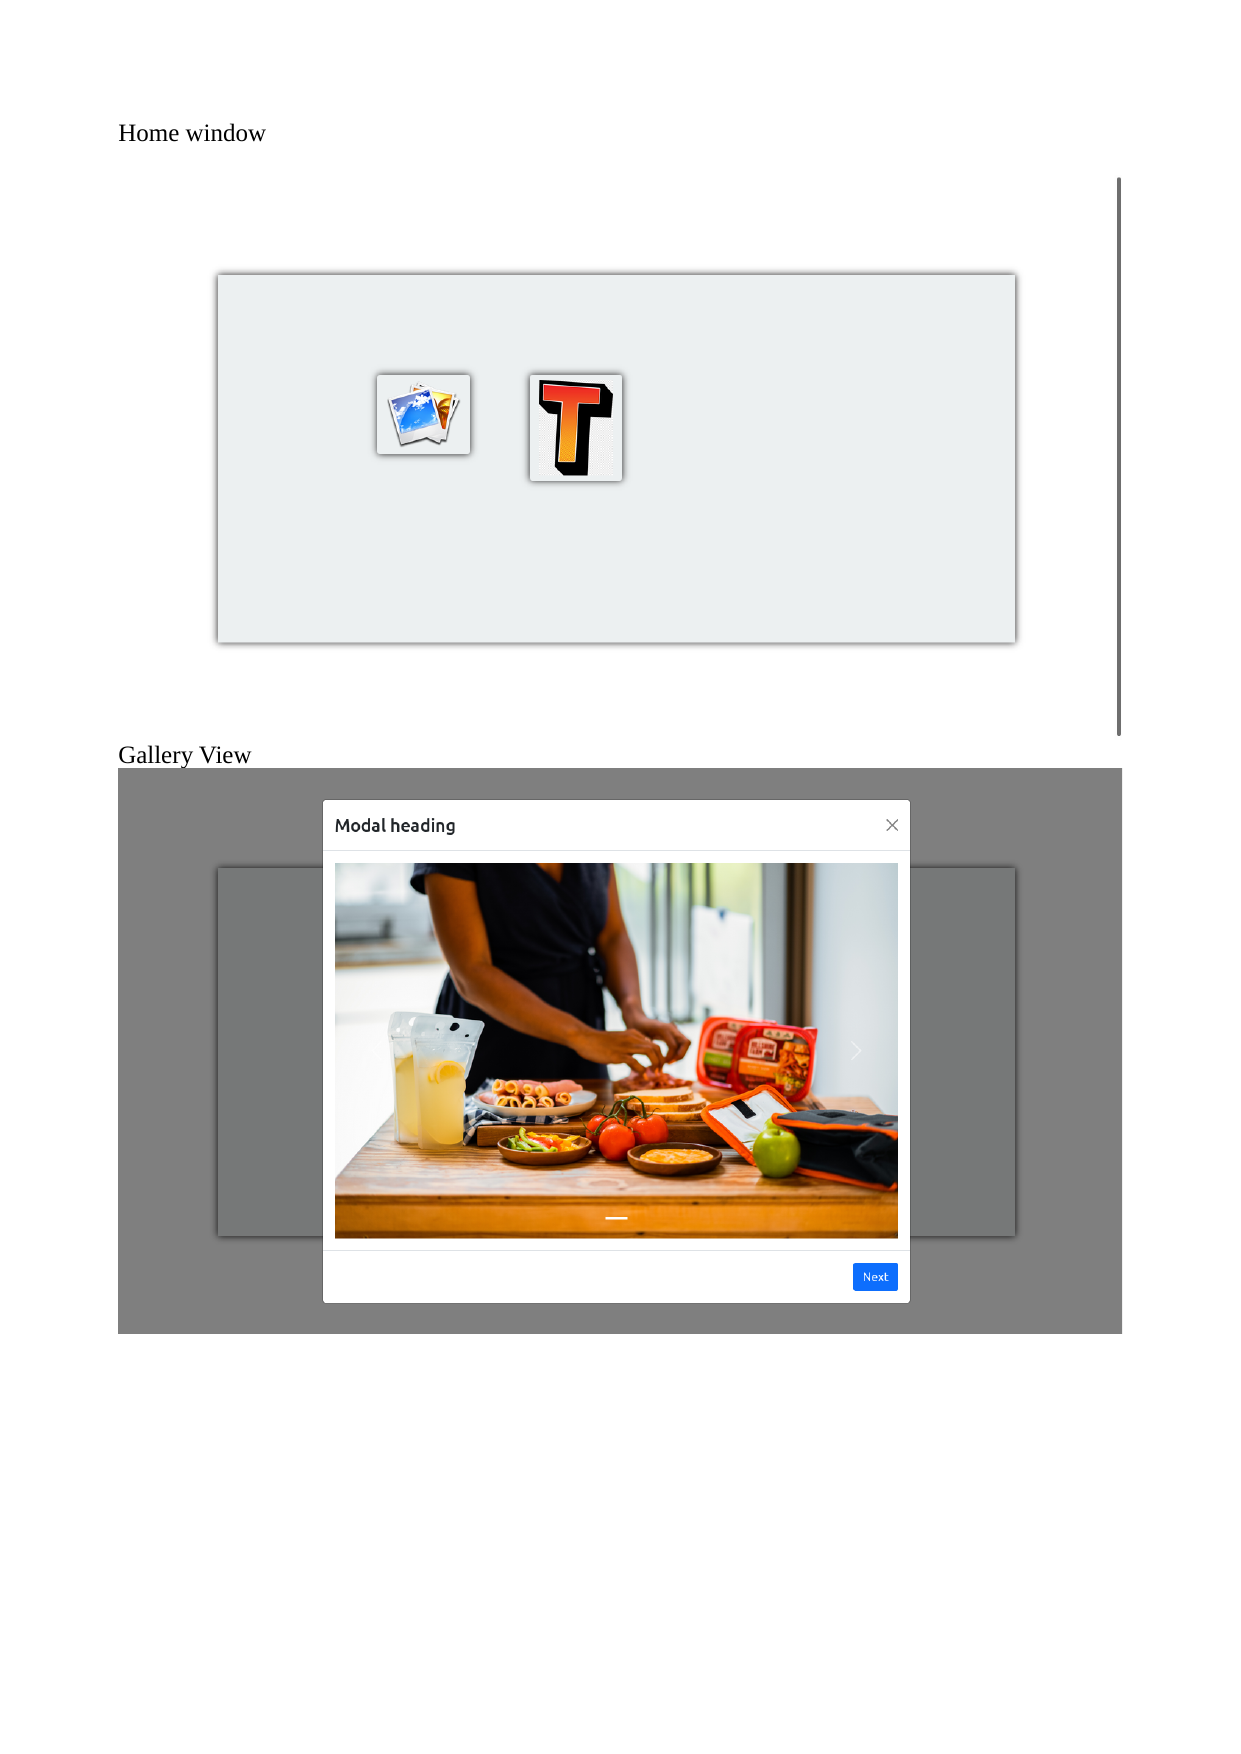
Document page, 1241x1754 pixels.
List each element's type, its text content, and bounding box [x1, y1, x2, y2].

text Home window [118, 118, 1122, 147]
picture [118, 768, 1123, 1334]
text Gallery View [118, 740, 1122, 768]
picture [118, 175, 1123, 740]
